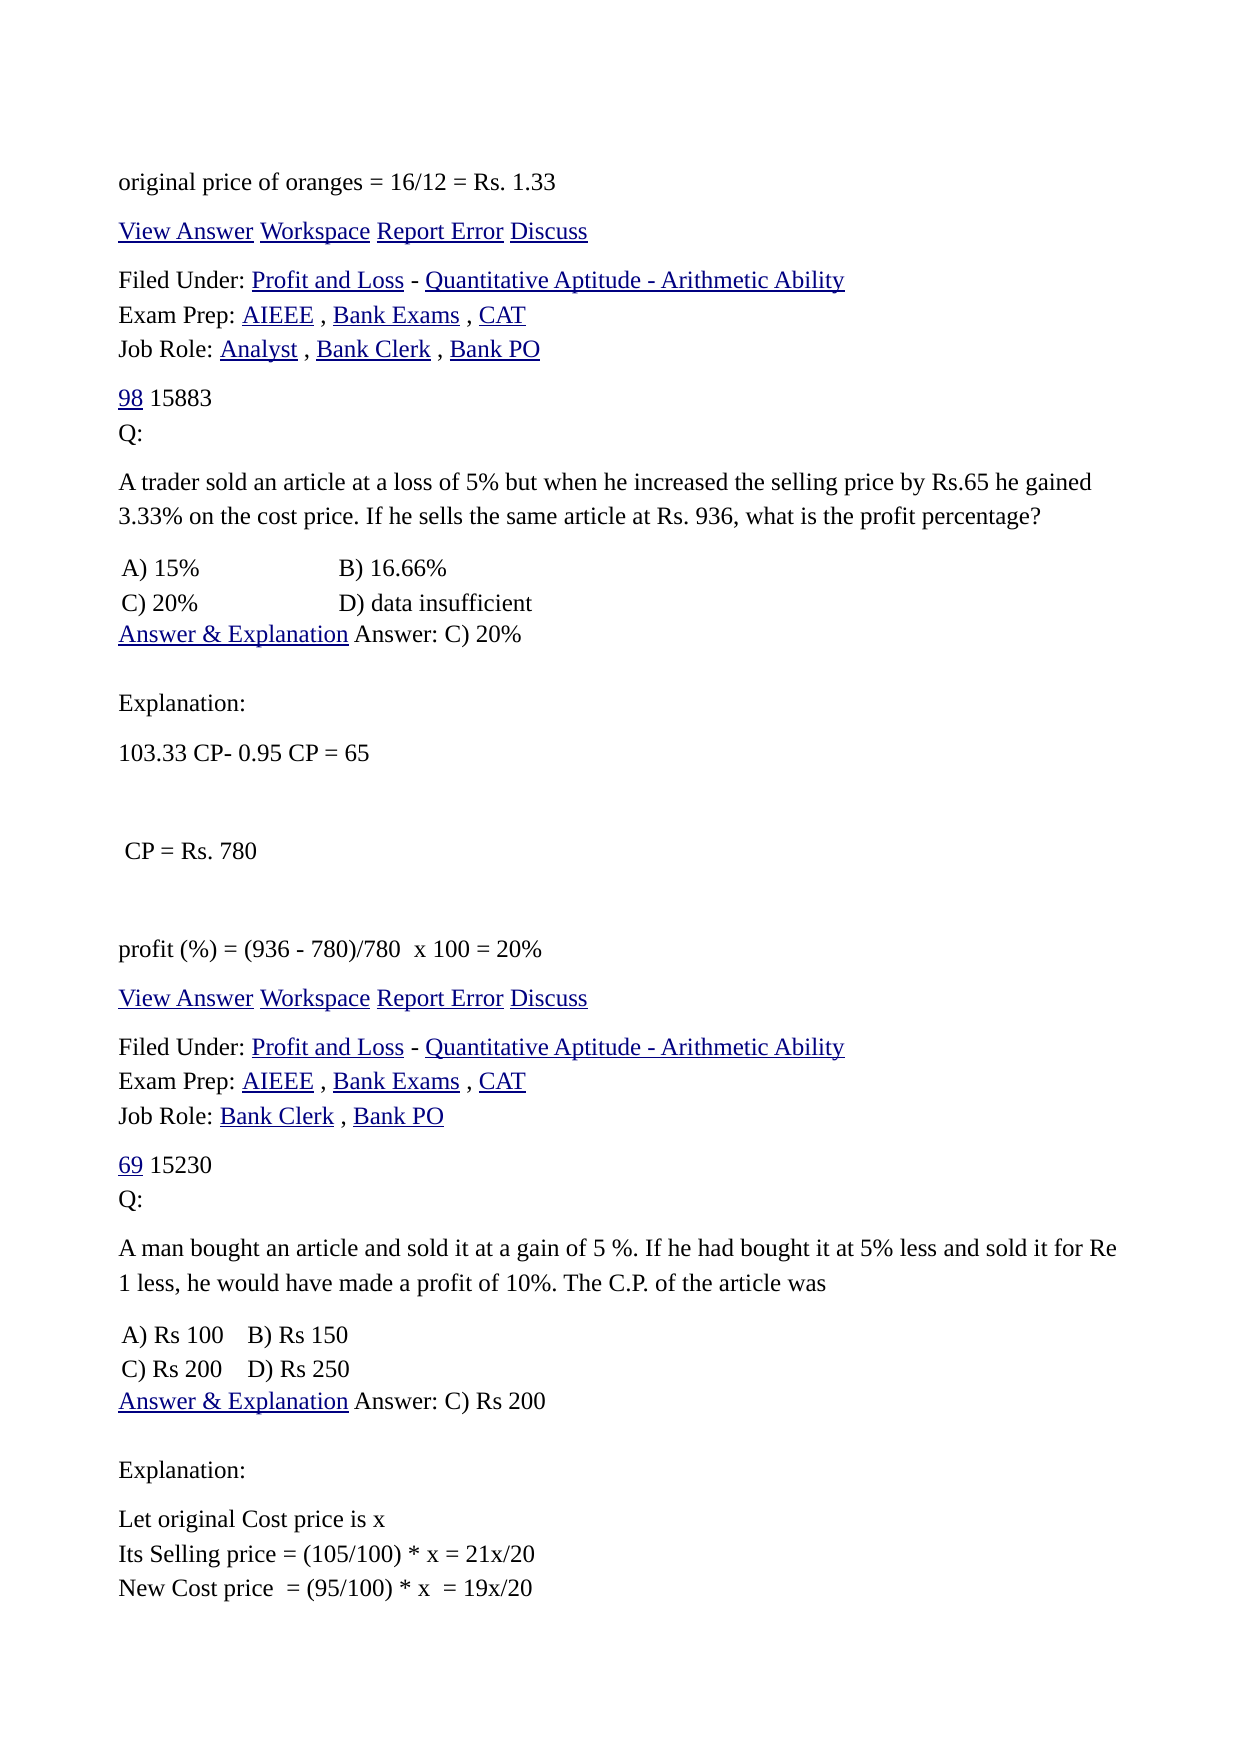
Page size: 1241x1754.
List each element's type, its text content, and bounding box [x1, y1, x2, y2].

text Q: [118, 418, 1122, 447]
text A man bought an article and sold it at a gain of 5 %. If he had bought it at 5% less and sold it for Re 1 less, he would have made a profit of 10%. The C.P. of the article was [118, 1233, 1122, 1297]
text 69 15230 [118, 1150, 1122, 1179]
text Let original Cost price is x Its Selling price = (105/100) * x = 21x/20 New Cost price = (95/100) * x = 19x/20 [118, 1504, 1122, 1602]
table_header B) Rs 150 [244, 1317, 370, 1352]
text View Answer Workspace Report Error Discuss [118, 216, 1122, 245]
text CP = Rs. 780 [118, 836, 1122, 864]
table_cell D) data insufficient [335, 585, 552, 619]
text 103.33 CP- 0.95 CP = 65 [118, 738, 1122, 766]
table_cell C) 20% [118, 585, 335, 619]
text Answer & Explanation Answer: C) Rs 200 Explanation: [118, 1386, 1122, 1484]
text Filed Under: Profit and Loss - Quantitative Aptitude - Arithmetic Ability Exam Prep: AIEEE , Bank Exams , CAT Job Role: Analyst , Bank Clerk , Bank PO [118, 265, 1122, 363]
text Filed Under: Profit and Loss - Quantitative Aptitude - Arithmetic Ability Exam Prep: AIEEE , Bank Exams , CAT Job Role: Bank Clerk , Bank PO [118, 1032, 1122, 1130]
text Q: [118, 1184, 1122, 1213]
table_cell C) Rs 200 [118, 1352, 244, 1386]
table_header A) 15% [118, 550, 335, 585]
text View Answer Workspace Report Error Discuss [118, 983, 1122, 1012]
text original price of oranges = 16/12 = Rs. 1.33 [118, 167, 1122, 196]
text profit (%) = (936 - 780)/780 x 100 = 20% [118, 934, 1122, 963]
table_header A) Rs 100 [118, 1317, 244, 1352]
text Answer & Explanation Answer: C) 20% Explanation: [118, 619, 1122, 717]
text A trader sold an article at a loss of 5% but when he increased the selling price by Rs.65 he gained 3.33% on the cost price. If he sells the same article at Rs. 936, what is the profit percentage? [118, 467, 1122, 530]
table_cell D) Rs 250 [244, 1352, 370, 1386]
text 98 15883 [118, 383, 1122, 412]
table_header B) 16.66% [335, 550, 552, 585]
